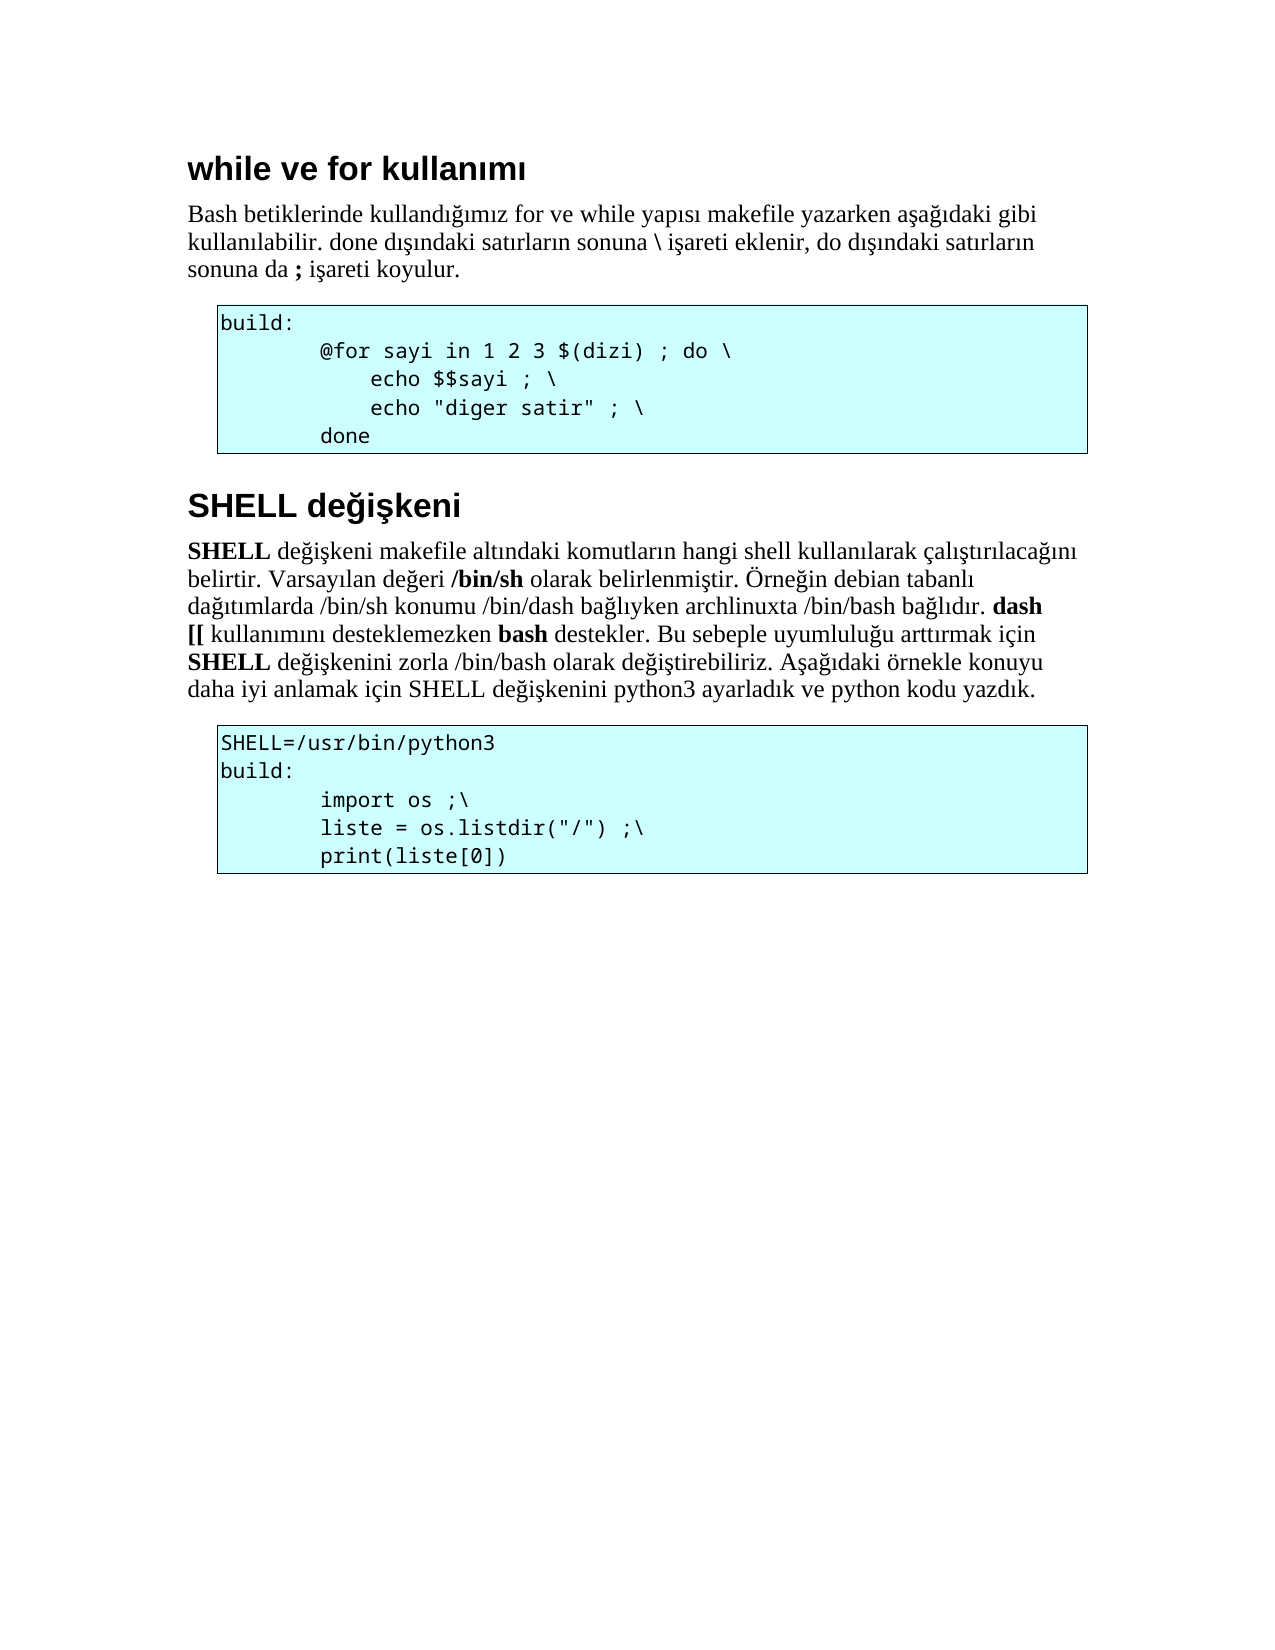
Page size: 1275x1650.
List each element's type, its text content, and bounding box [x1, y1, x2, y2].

text build: @for sayi in 1 2 3 $(dizi) ; do \ echo $$sayi ; \ echo "diger satir" ; \ done [218, 306, 1087, 453]
subtitle while ve for kullanımı [187, 150, 1087, 187]
subtitle SHELL değişkeni [187, 487, 1087, 524]
text SHELL=/usr/bin/python3 build: import os ;\ liste = os.listdir("/") ;\ print(liste[0]) [218, 726, 1087, 873]
text SHELL değişkeni makefile altındaki komutların hangi shell kullanılarak çalıştırılacağını belirtir. Varsayılan değeri /bin/sh olarak belirlenmiştir. Örneğin debian tabanlı dağıtımlarda /bin/sh konumu /bin/dash bağlıyken archlinuxta /bin/bash bağlıdır. dash [[ kullanımını desteklemezken bash destekler. Bu sebeple uyumluluğu arttırmak için SHELL değişkenini zorla /bin/bash olarak değiştirebiliriz. Aşağıdaki örnekle konuyu daha iyi anlamak için SHELL değişkenini python3 ayarladık ve python kodu yazdık. [187, 537, 1087, 703]
text Bash betiklerinde kullandığımız for ve while yapısı makefile yazarken aşağıdaki gibi kullanılabilir. done dışındaki satırların sonuna \ işareti eklenir, do dışındaki satırların sonuna da ; işareti koyulur. [187, 200, 1087, 283]
